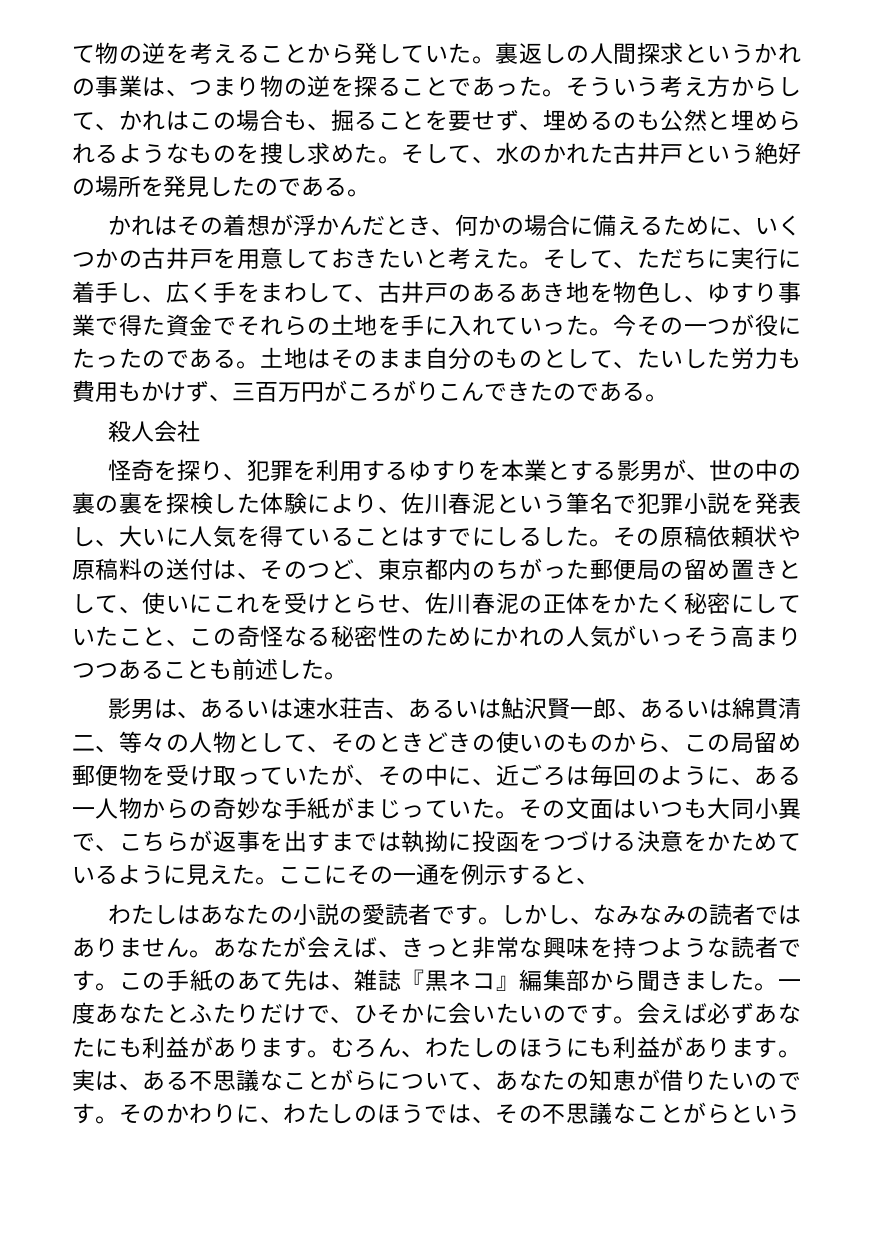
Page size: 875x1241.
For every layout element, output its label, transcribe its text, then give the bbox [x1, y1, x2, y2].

text て物の逆を考えることから発していた。裏返しの人間探求というかれの事業は、つまり物の逆を探ることであった。そういう考え方からして、かれはこの場合も、掘ることを要せず、埋めるのも公然と埋められるようなものを捜し求めた。そして、水のかれた古井戸という絶好の場所を発見したのである。 [72, 36, 802, 202]
text 殺人会社 [72, 413, 802, 447]
text かれはその着想が浮かんだとき、何かの場合に備えるために、いくつかの古井戸を用意しておきたいと考えた。そして、ただちに実行に着手し、広く手をまわして、古井戸のあるあき地を物色し、ゆすり事業で得た資金でそれらの土地を手に入れていった。今その一つが役にたったのである。土地はそのまま自分のものとして、たいした労力も費用もかけず、三百万円がころがりこんできたのである。 [72, 208, 802, 407]
text わたしはあなたの小説の愛読者です。しかし、なみなみの読者ではありません。あなたが会えば、きっと非常な興味を持つような読者です。この手紙のあて先は、雑誌『黒ネコ』編集部から聞きました。一度あなたとふたりだけで、ひそかに会いたいのです。会えば必ずあなたにも利益があります。むろん、わたしのほうにも利益があります。実は、ある不思議なことがらについて、あなたの知恵が借りたいのです。そのかわりに、わたしのほうでは、その不思議なことがらという [72, 896, 802, 1129]
text 影男は、あるいは速水荘吉、あるいは鮎沢賢一郎、あるいは綿貫清二、等々の人物として、そのときどきの使いのものから、この局留め郵便物を受け取っていたが、その中に、近ごろは毎回のように、ある一人物からの奇妙な手紙がまじっていた。その文面はいつも大同小異で、こちらが返事を出すまでは執拗に投函をつづける決意をかためているように見えた。ここにその一通を例示すると、 [72, 691, 802, 891]
text 怪奇を探り、犯罪を利用するゆすりを本業とする影男が、世の中の裏の裏を探検した体験により、佐川春泥という筆名で犯罪小説を発表し、大いに人気を得ていることはすでにしるした。その原稿依頼状や原稿料の送付は、そのつど、東京都内のちがった郵便局の留め置きとして、使いにこれを受けとらせ、佐川春泥の正体をかたく秘密にしていたこと、この奇怪なる秘密性のためにかれの人気がいっそう高まりつつあることも前述した。 [72, 453, 802, 685]
